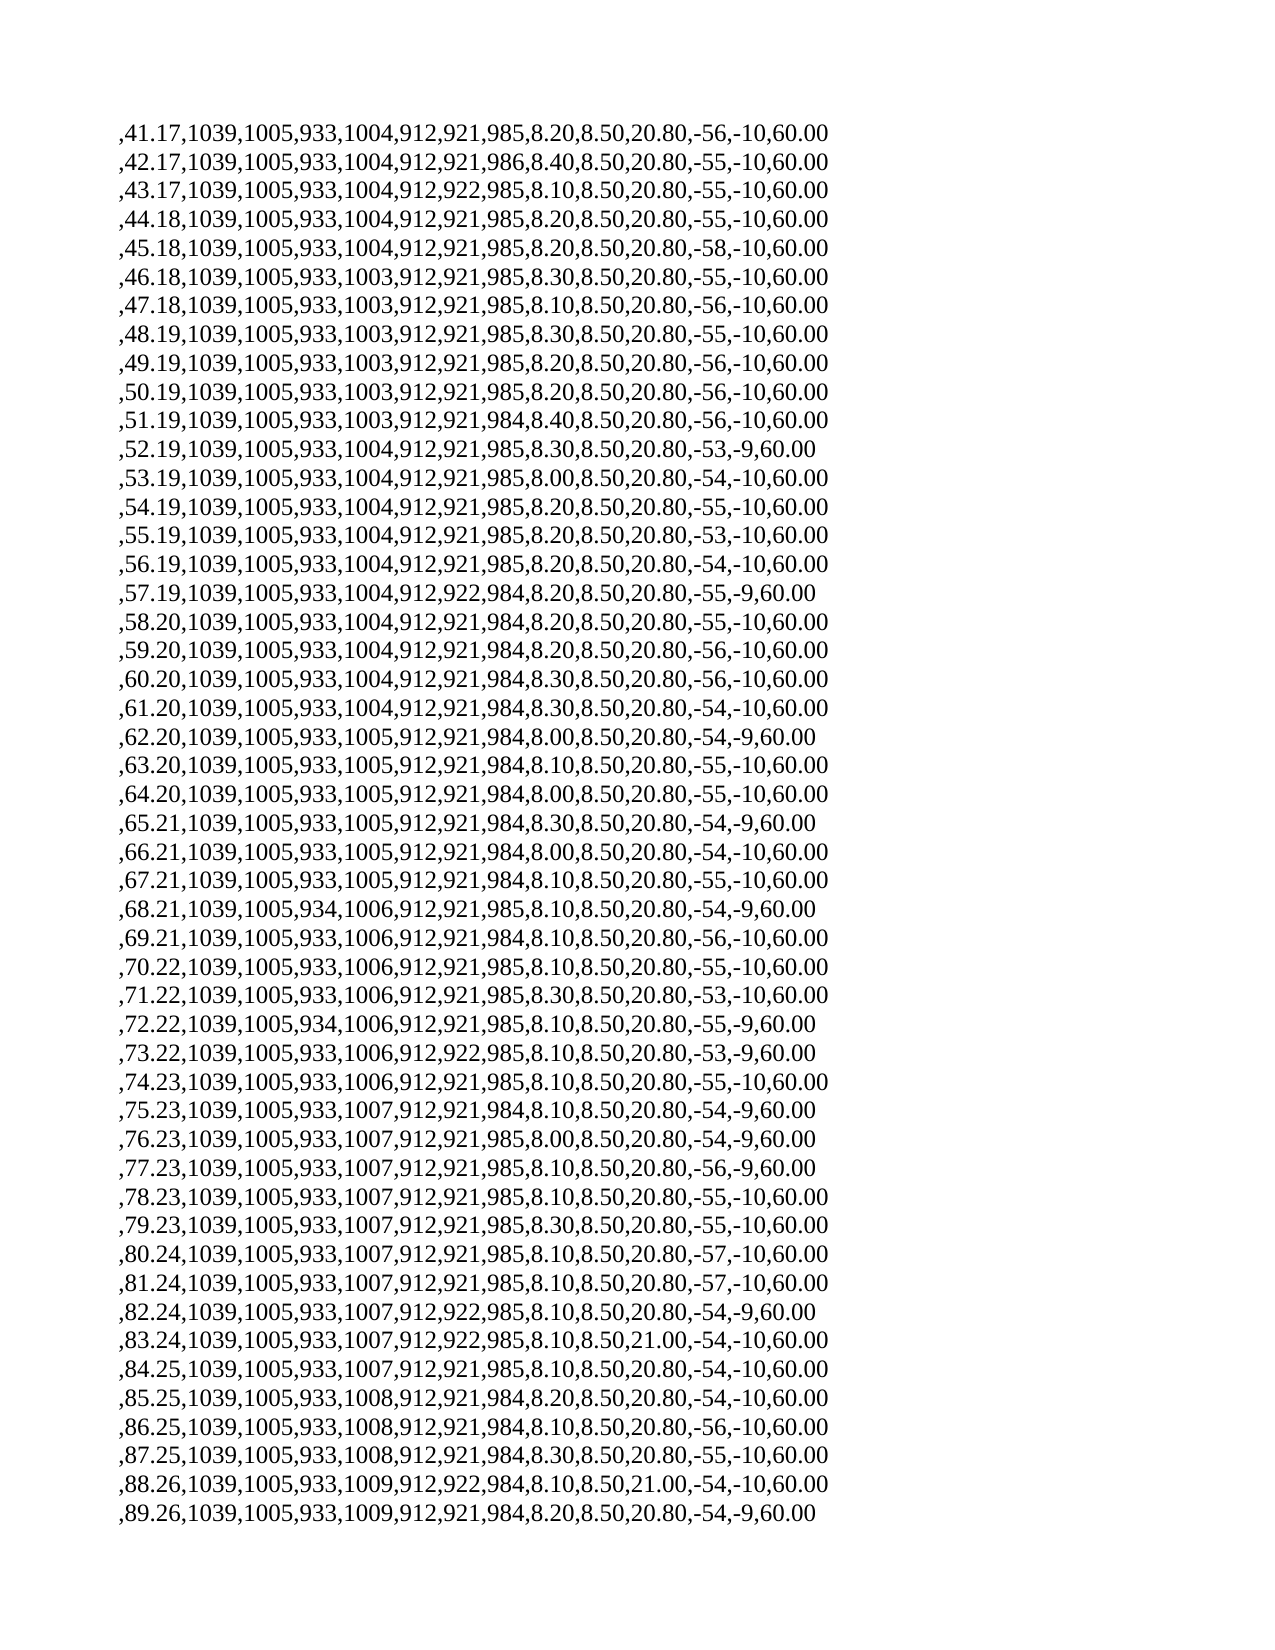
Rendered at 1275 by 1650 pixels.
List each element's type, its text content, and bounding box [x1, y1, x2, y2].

text ,85.25,1039,1005,933,1008,912,921,984,8.20,8.50,20.80,-54,-10,60.00 [118, 1383, 1157, 1412]
text ,57.19,1039,1005,933,1004,912,922,984,8.20,8.50,20.80,-55,-9,60.00 [118, 578, 1157, 607]
text ,83.24,1039,1005,933,1007,912,922,985,8.10,8.50,21.00,-54,-10,60.00 [118, 1326, 1157, 1354]
text ,56.19,1039,1005,933,1004,912,921,985,8.20,8.50,20.80,-54,-10,60.00 [118, 549, 1157, 578]
text ,79.23,1039,1005,933,1007,912,921,985,8.30,8.50,20.80,-55,-10,60.00 [118, 1211, 1157, 1239]
text ,75.23,1039,1005,933,1007,912,921,984,8.10,8.50,20.80,-54,-9,60.00 [118, 1096, 1157, 1124]
text ,74.23,1039,1005,933,1006,912,921,985,8.10,8.50,20.80,-55,-10,60.00 [118, 1067, 1157, 1096]
text ,53.19,1039,1005,933,1004,912,921,985,8.00,8.50,20.80,-54,-10,60.00 [118, 463, 1157, 492]
text ,82.24,1039,1005,933,1007,912,922,985,8.10,8.50,20.80,-54,-9,60.00 [118, 1297, 1157, 1326]
text ,46.18,1039,1005,933,1003,912,921,985,8.30,8.50,20.80,-55,-10,60.00 [118, 262, 1157, 291]
text ,62.20,1039,1005,933,1005,912,921,984,8.00,8.50,20.80,-54,-9,60.00 [118, 722, 1157, 751]
text ,51.19,1039,1005,933,1003,912,921,984,8.40,8.50,20.80,-56,-10,60.00 [118, 406, 1157, 434]
text ,49.19,1039,1005,933,1003,912,921,985,8.20,8.50,20.80,-56,-10,60.00 [118, 348, 1157, 377]
text ,89.26,1039,1005,933,1009,912,921,984,8.20,8.50,20.80,-54,-9,60.00 [118, 1498, 1157, 1527]
text ,80.24,1039,1005,933,1007,912,921,985,8.10,8.50,20.80,-57,-10,60.00 [118, 1239, 1157, 1268]
text ,47.18,1039,1005,933,1003,912,921,985,8.10,8.50,20.80,-56,-10,60.00 [118, 291, 1157, 319]
text ,42.17,1039,1005,933,1004,912,921,986,8.40,8.50,20.80,-55,-10,60.00 [118, 147, 1157, 176]
text ,43.17,1039,1005,933,1004,912,922,985,8.10,8.50,20.80,-55,-10,60.00 [118, 176, 1157, 204]
text ,41.17,1039,1005,933,1004,912,921,985,8.20,8.50,20.80,-56,-10,60.00 [118, 118, 1157, 147]
text ,71.22,1039,1005,933,1006,912,921,985,8.30,8.50,20.80,-53,-10,60.00 [118, 981, 1157, 1009]
text ,67.21,1039,1005,933,1005,912,921,984,8.10,8.50,20.80,-55,-10,60.00 [118, 866, 1157, 894]
text ,77.23,1039,1005,933,1007,912,921,985,8.10,8.50,20.80,-56,-9,60.00 [118, 1153, 1157, 1182]
text ,86.25,1039,1005,933,1008,912,921,984,8.10,8.50,20.80,-56,-10,60.00 [118, 1412, 1157, 1441]
text ,78.23,1039,1005,933,1007,912,921,985,8.10,8.50,20.80,-55,-10,60.00 [118, 1182, 1157, 1211]
text ,76.23,1039,1005,933,1007,912,921,985,8.00,8.50,20.80,-54,-9,60.00 [118, 1124, 1157, 1153]
text ,48.19,1039,1005,933,1003,912,921,985,8.30,8.50,20.80,-55,-10,60.00 [118, 319, 1157, 348]
text ,63.20,1039,1005,933,1005,912,921,984,8.10,8.50,20.80,-55,-10,60.00 [118, 751, 1157, 779]
text ,72.22,1039,1005,934,1006,912,921,985,8.10,8.50,20.80,-55,-9,60.00 [118, 1009, 1157, 1038]
text ,81.24,1039,1005,933,1007,912,921,985,8.10,8.50,20.80,-57,-10,60.00 [118, 1268, 1157, 1297]
text ,55.19,1039,1005,933,1004,912,921,985,8.20,8.50,20.80,-53,-10,60.00 [118, 521, 1157, 549]
text ,59.20,1039,1005,933,1004,912,921,984,8.20,8.50,20.80,-56,-10,60.00 [118, 636, 1157, 664]
text ,44.18,1039,1005,933,1004,912,921,985,8.20,8.50,20.80,-55,-10,60.00 [118, 204, 1157, 233]
text ,87.25,1039,1005,933,1008,912,921,984,8.30,8.50,20.80,-55,-10,60.00 [118, 1441, 1157, 1469]
text ,66.21,1039,1005,933,1005,912,921,984,8.00,8.50,20.80,-54,-10,60.00 [118, 837, 1157, 866]
text ,73.22,1039,1005,933,1006,912,922,985,8.10,8.50,20.80,-53,-9,60.00 [118, 1038, 1157, 1067]
text ,84.25,1039,1005,933,1007,912,921,985,8.10,8.50,20.80,-54,-10,60.00 [118, 1354, 1157, 1383]
text ,68.21,1039,1005,934,1006,912,921,985,8.10,8.50,20.80,-54,-9,60.00 [118, 894, 1157, 923]
text ,65.21,1039,1005,933,1005,912,921,984,8.30,8.50,20.80,-54,-9,60.00 [118, 808, 1157, 837]
text ,45.18,1039,1005,933,1004,912,921,985,8.20,8.50,20.80,-58,-10,60.00 [118, 233, 1157, 262]
text ,60.20,1039,1005,933,1004,912,921,984,8.30,8.50,20.80,-56,-10,60.00 [118, 664, 1157, 693]
text ,69.21,1039,1005,933,1006,912,921,984,8.10,8.50,20.80,-56,-10,60.00 [118, 923, 1157, 952]
text ,52.19,1039,1005,933,1004,912,921,985,8.30,8.50,20.80,-53,-9,60.00 [118, 434, 1157, 463]
text ,61.20,1039,1005,933,1004,912,921,984,8.30,8.50,20.80,-54,-10,60.00 [118, 693, 1157, 722]
text ,64.20,1039,1005,933,1005,912,921,984,8.00,8.50,20.80,-55,-10,60.00 [118, 779, 1157, 808]
text ,58.20,1039,1005,933,1004,912,921,984,8.20,8.50,20.80,-55,-10,60.00 [118, 607, 1157, 636]
text ,88.26,1039,1005,933,1009,912,922,984,8.10,8.50,21.00,-54,-10,60.00 [118, 1469, 1157, 1498]
text ,70.22,1039,1005,933,1006,912,921,985,8.10,8.50,20.80,-55,-10,60.00 [118, 952, 1157, 981]
text ,54.19,1039,1005,933,1004,912,921,985,8.20,8.50,20.80,-55,-10,60.00 [118, 492, 1157, 521]
text ,50.19,1039,1005,933,1003,912,921,985,8.20,8.50,20.80,-56,-10,60.00 [118, 377, 1157, 406]
